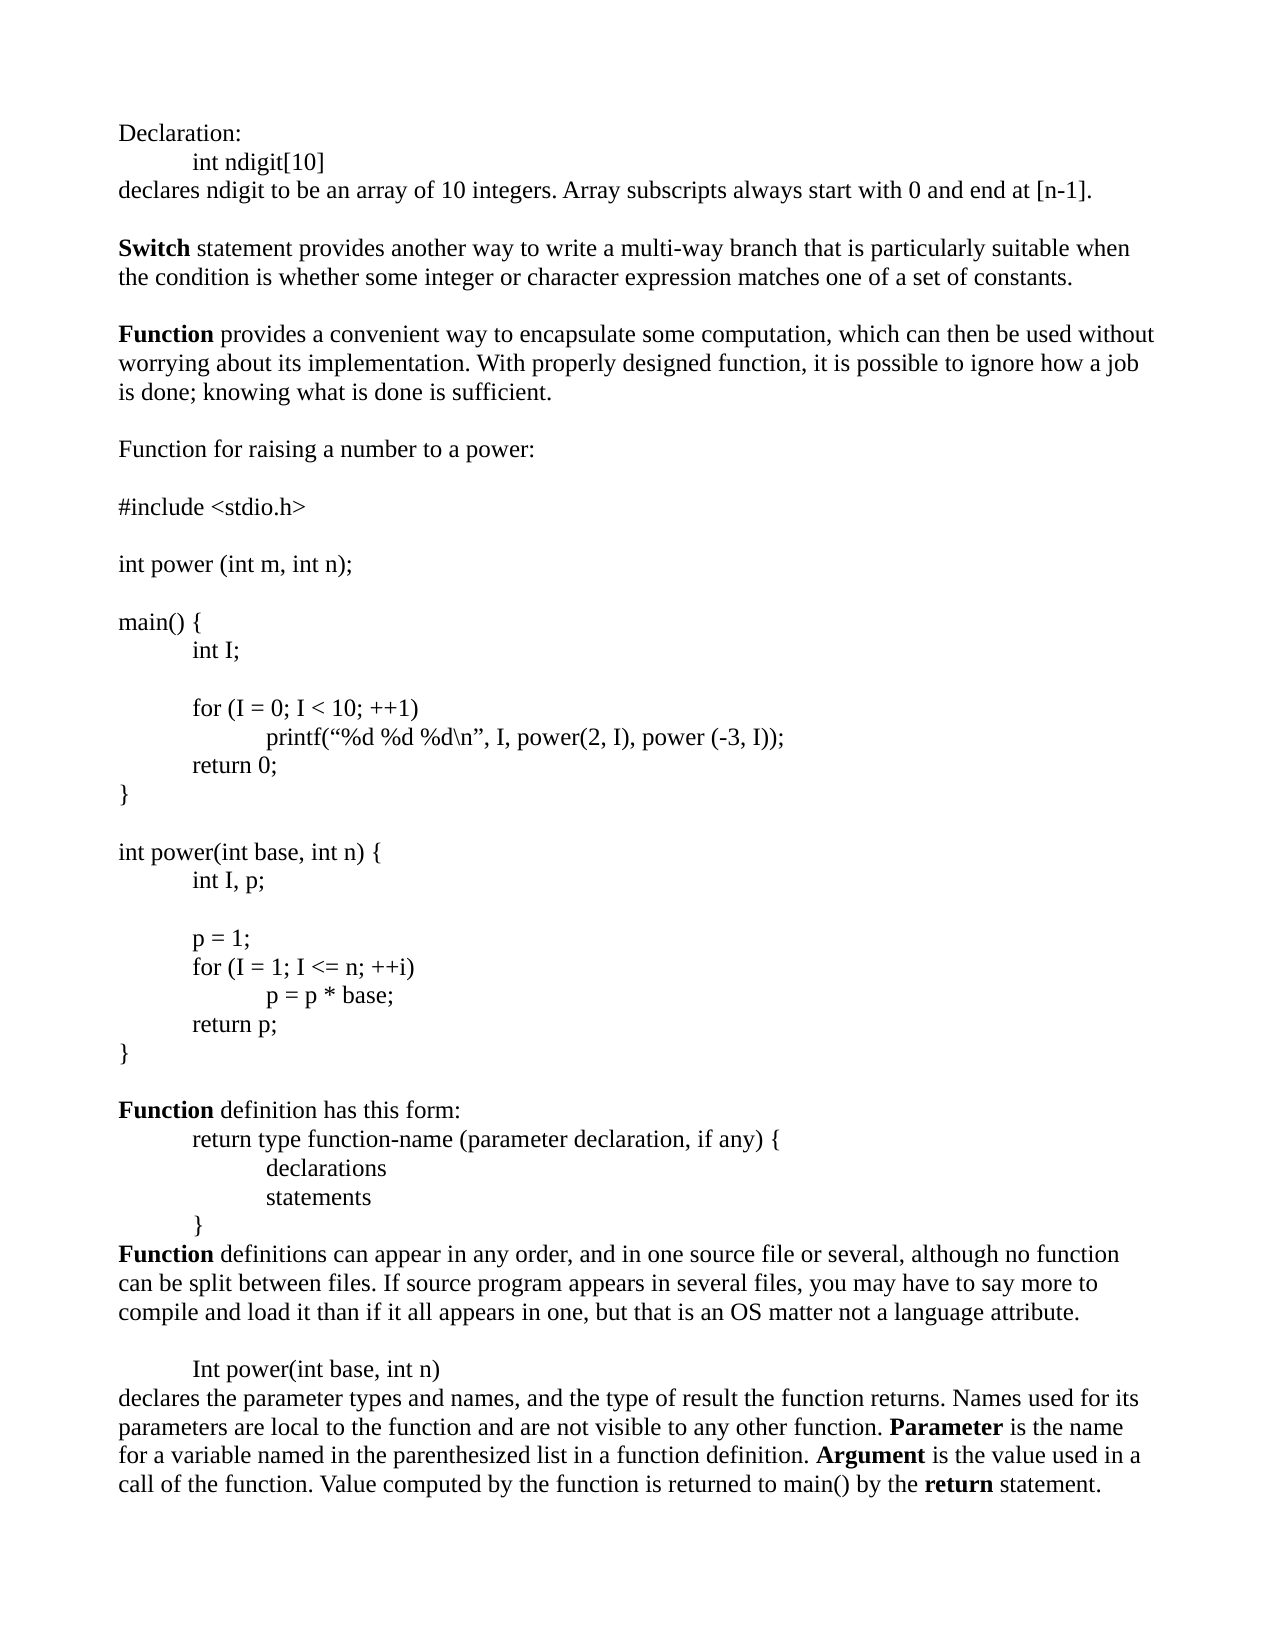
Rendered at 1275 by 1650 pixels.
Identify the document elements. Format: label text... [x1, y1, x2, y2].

text int I, p; [118, 866, 1157, 894]
text Function definitions can appear in any order, and in one source file or several, although no function can be split between files. If source program appears in several files, you may have to say more to compile and load it than if it all appears in one, but that is an OS matter not a language attribute. [118, 1239, 1157, 1326]
text p = 1; [118, 923, 1157, 952]
text int power(int base, int n) { [118, 837, 1157, 866]
text int power (int m, int n); [118, 549, 1157, 578]
text printf(“%d %d %d\n”, I, power(2, I), power (-3, I)); [118, 722, 1157, 751]
text return 0; [118, 751, 1157, 779]
text Function definition has this form: [118, 1096, 1157, 1124]
text declares the parameter types and names, and the type of result the function returns. Names used for its parameters are local to the function and are not visible to any other function. Parameter is the name for a variable named in the parenthesized list in a function definition. Argument is the value used in a call of the function. Value computed by the function is returned to main() by the return statement. [118, 1383, 1157, 1498]
text } [118, 779, 1157, 808]
text int ndigit[10] [118, 147, 1157, 176]
text for (I = 0; I < 10; ++1) [118, 693, 1157, 722]
text for (I = 1; I <= n; ++i) [118, 952, 1157, 981]
text Function provides a convenient way to encapsulate some computation, which can then be used without worrying about its implementation. With properly designed function, it is possible to ignore how a job is done; knowing what is done is sufficient. [118, 319, 1157, 406]
text } [118, 1211, 1157, 1239]
text declarations [118, 1153, 1157, 1182]
text } [118, 1038, 1157, 1067]
text Switch statement provides another way to write a multi-way branch that is particularly suitable when the condition is whether some integer or character expression matches one of a set of constants. [118, 233, 1157, 291]
text return type function-name (parameter declaration, if any) { [118, 1124, 1157, 1153]
text return p; [118, 1009, 1157, 1038]
text main() { [118, 607, 1157, 636]
text Int power(int base, int n) [118, 1354, 1157, 1383]
text declares ndigit to be an array of 10 integers. Array subscripts always start with 0 and end at [n-1]. [118, 176, 1157, 204]
text statements [118, 1182, 1157, 1211]
text #include <stdio.h> [118, 492, 1157, 521]
text p = p * base; [118, 981, 1157, 1009]
text int I; [118, 636, 1157, 664]
text Function for raising a number to a power: [118, 434, 1157, 463]
text Declaration: [118, 118, 1157, 147]
